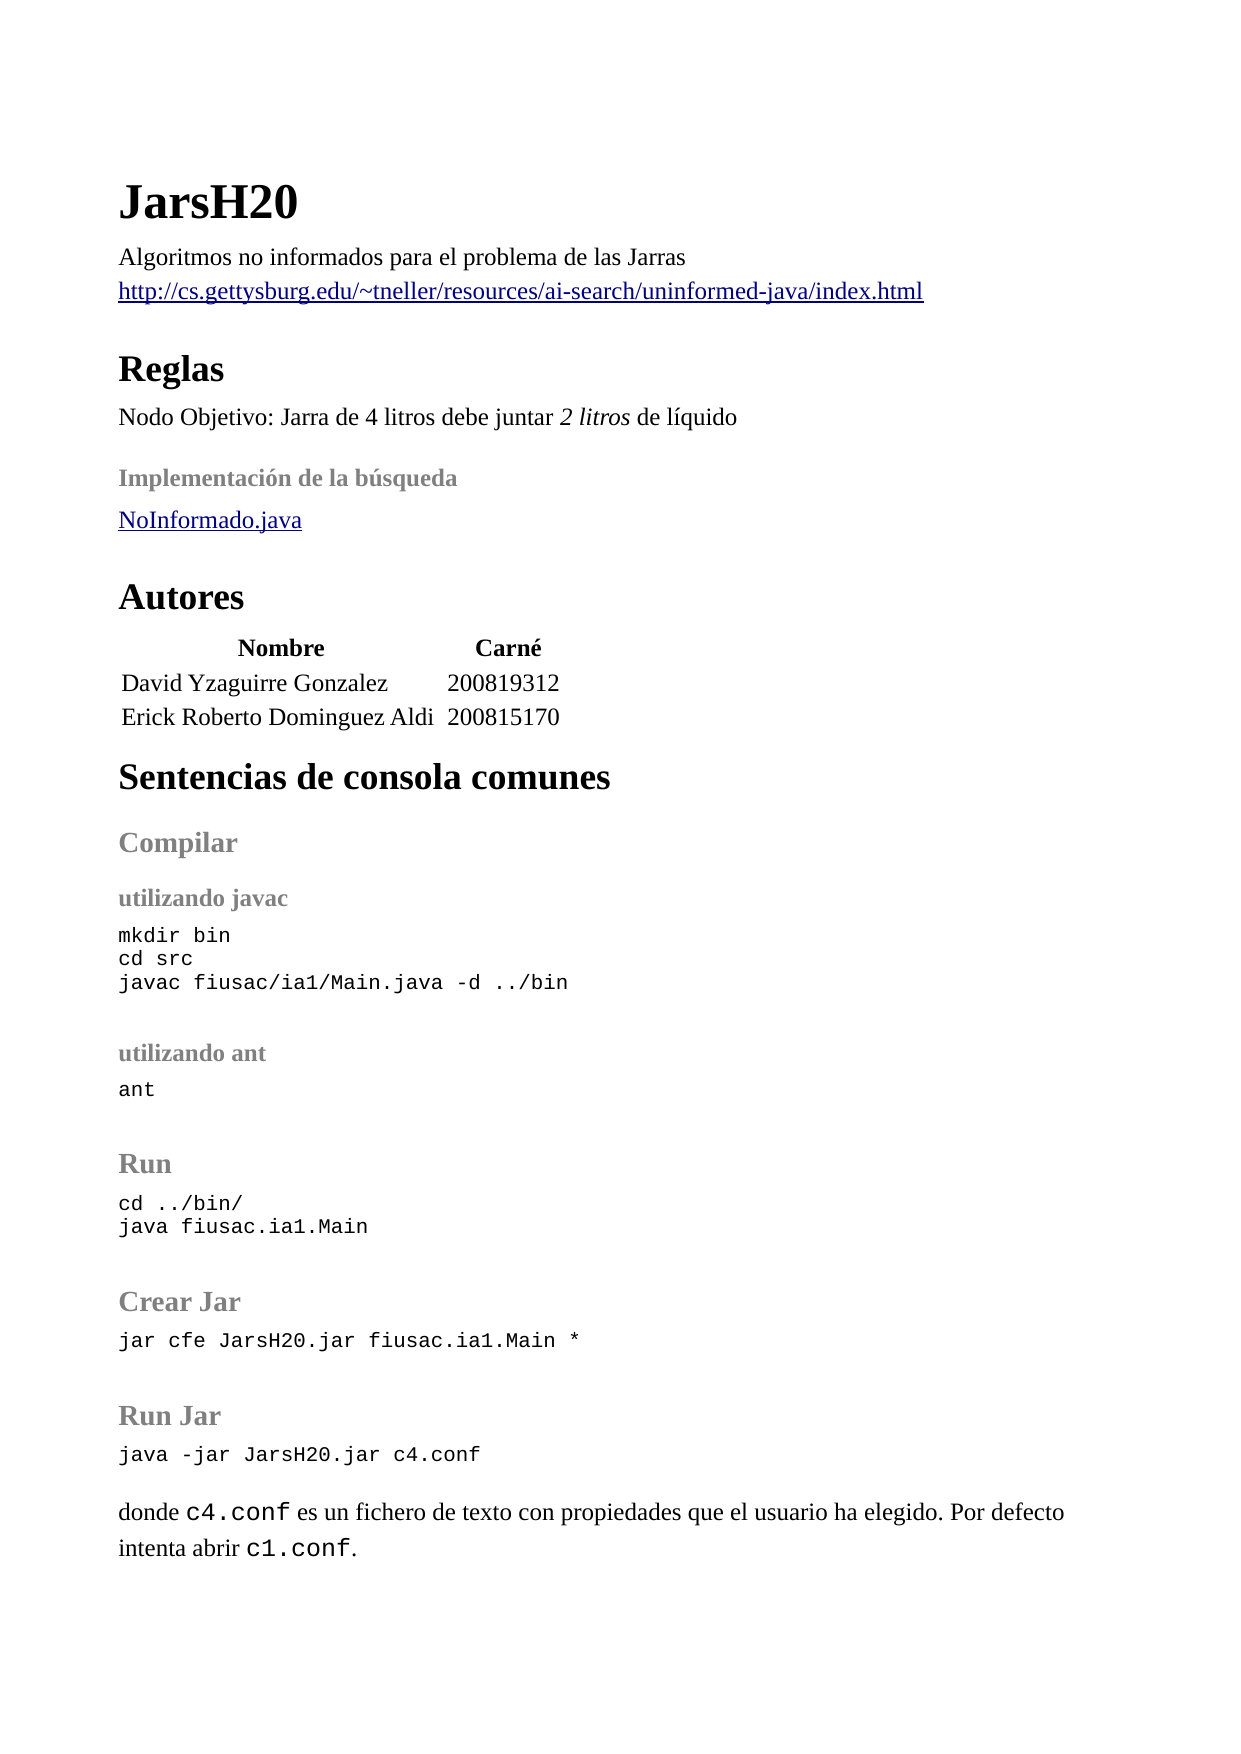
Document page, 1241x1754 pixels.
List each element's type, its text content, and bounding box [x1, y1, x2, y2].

subtitle Autores [118, 574, 1122, 618]
text donde c4.conf es un fichero de texto con propiedades que el usuario ha elegido. Por defecto intenta abrir c1.conf. [118, 1497, 1122, 1564]
subtitle Reglas [118, 346, 1122, 389]
table_cell Erick Roberto Dominguez Aldi [118, 699, 444, 734]
text NoInformado.java [118, 505, 1122, 533]
text cd src [118, 948, 1122, 972]
table_cell 200819312 [444, 665, 572, 699]
text Nodo Objetivo: Jarra de 4 litros debe juntar 2 litros de líquido [118, 402, 1122, 431]
text ant [118, 1079, 1122, 1103]
table_cell 200815170 [444, 699, 572, 734]
subtitle utilizando ant [118, 1038, 1122, 1066]
text Algoritmos no informados para el problema de las Jarras http://cs.gettysburg.edu/~tneller/resources/ai-search/uninformed-java/index.html [118, 242, 1122, 305]
text cd ../bin/ [118, 1193, 1122, 1216]
subtitle Implementación de la búsqueda [118, 463, 1122, 492]
subtitle JarsH20 [118, 172, 1122, 229]
subtitle Run Jar [118, 1398, 1122, 1431]
text jar cfe JarsH20.jar fiusac.ia1.Main * [118, 1330, 1122, 1354]
subtitle utilizando javac [118, 883, 1122, 912]
subtitle Run [118, 1147, 1122, 1180]
table_header Nombre [118, 630, 444, 665]
table_header Carné [444, 630, 572, 665]
text mkdir bin [118, 925, 1122, 948]
text java -jar JarsH20.jar c4.conf [118, 1444, 1122, 1467]
subtitle Crear Jar [118, 1284, 1122, 1318]
subtitle Compilar [118, 825, 1122, 858]
table_cell David Yzaguirre Gonzalez [118, 665, 444, 699]
text javac fiusac/ia1/Main.java -d ../bin [118, 972, 1122, 996]
subtitle Sentencias de consola comunes [118, 755, 1122, 798]
text java fiusac.ia1.Main [118, 1216, 1122, 1240]
